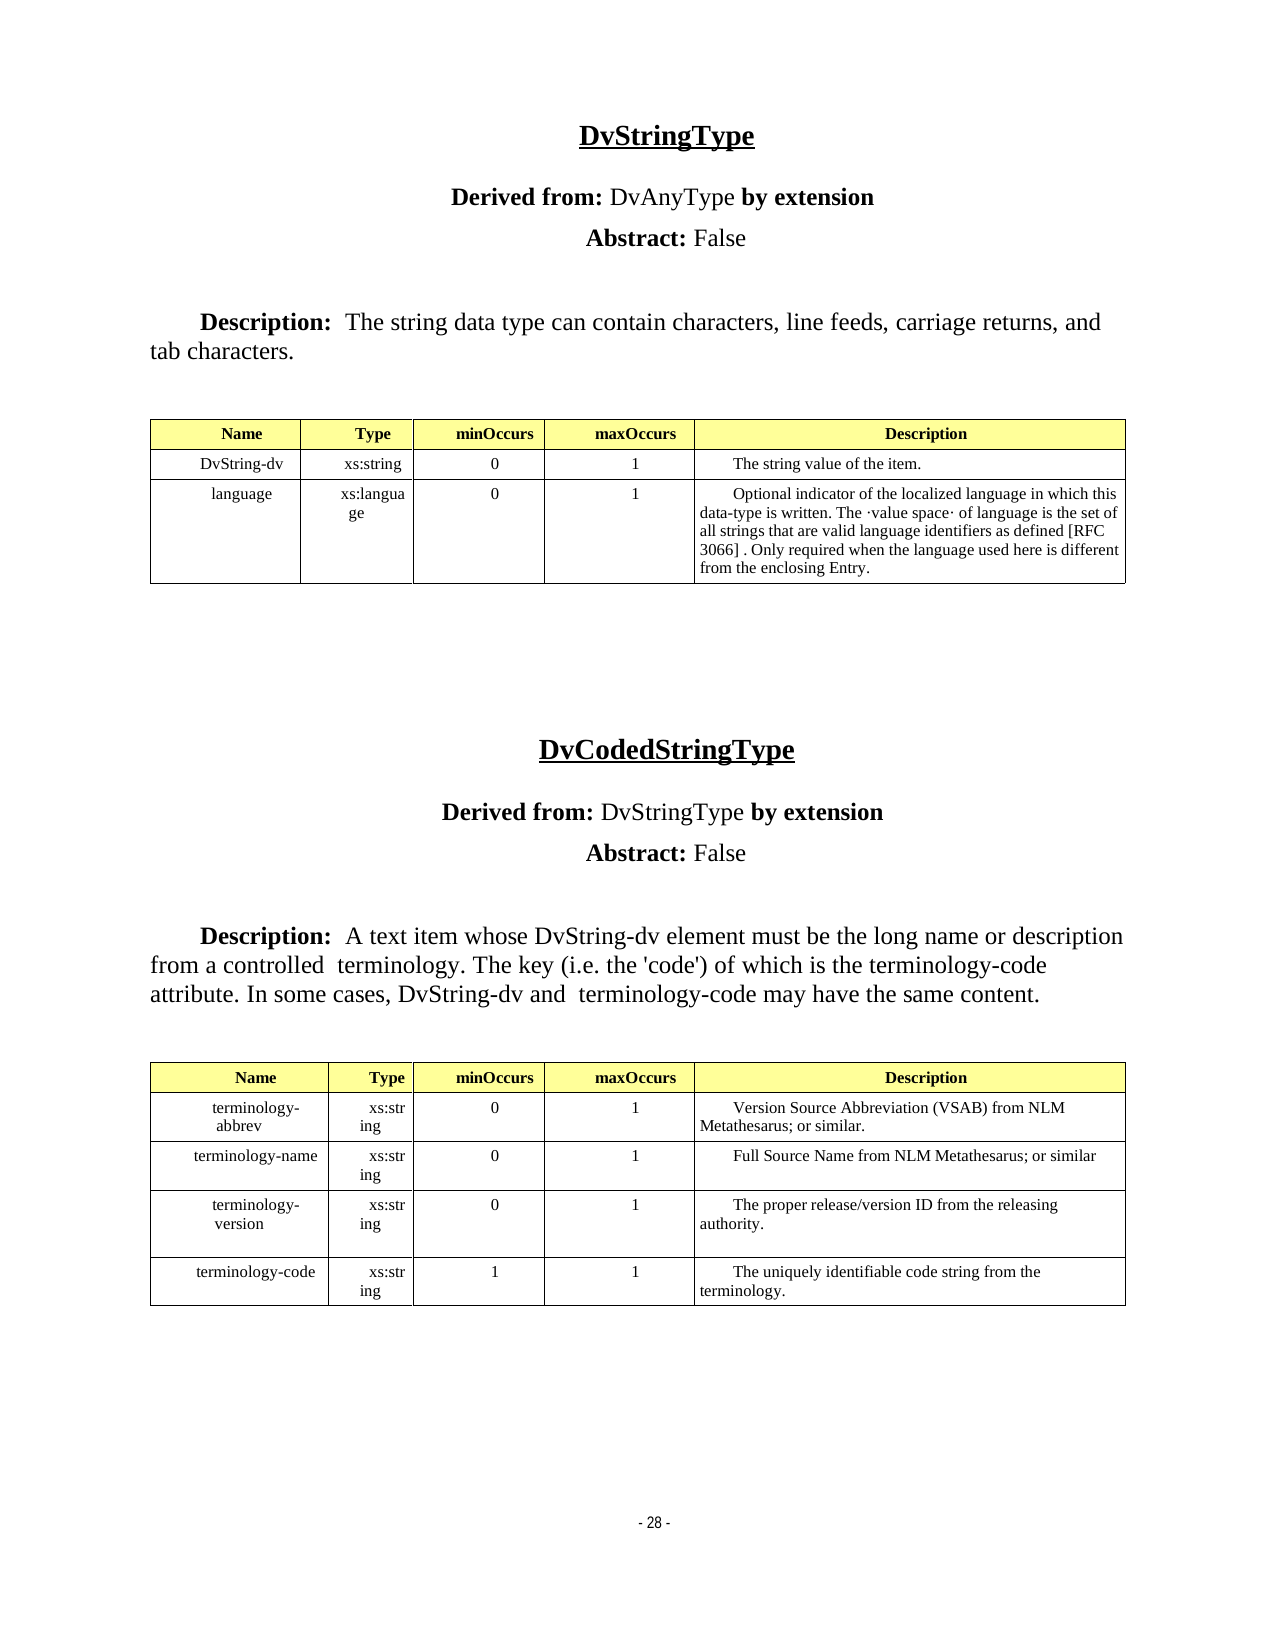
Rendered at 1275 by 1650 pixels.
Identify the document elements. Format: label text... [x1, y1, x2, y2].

text DvStringType [150, 118, 1125, 152]
table_cell The proper release/version ID from the releasing authority. [695, 1191, 1125, 1257]
table_header Description [695, 1063, 1125, 1092]
table_cell 0 [414, 450, 544, 479]
table_cell xs:string [329, 1093, 412, 1141]
table_cell 1 [545, 450, 694, 479]
table_header Name [151, 1063, 328, 1092]
table_header Type [301, 420, 412, 449]
table_cell language [151, 480, 300, 583]
table_cell The string value of the item. [695, 450, 1125, 479]
table_cell 0 [414, 1191, 544, 1257]
table_cell 0 [414, 480, 544, 583]
table_cell 0 [414, 1093, 544, 1141]
table_cell Full Source Name from NLM Metathesarus; or similar [695, 1142, 1125, 1190]
table_cell xs:string [301, 450, 412, 479]
text DvCodedStringType [150, 733, 1125, 766]
table_cell The uniquely identifiable code string from the terminology. [695, 1258, 1125, 1305]
table_cell 0 [414, 1142, 544, 1190]
table_cell 1 [545, 480, 694, 583]
table_header maxOccurs [545, 420, 694, 449]
text Description: The string data type can contain characters, line feeds, carriage returns, and tab characters. [150, 306, 1125, 364]
text Description: A text item whose DvString-dv element must be the long name or description from a controlled terminology. The key (i.e. the 'code') of which is the terminology-code attribute. In some cases, DvString-dv and terminology-code may have the same content. [150, 921, 1125, 1008]
table_header maxOccurs [545, 1063, 694, 1092]
text Derived from: DvStringType by extension [150, 796, 1125, 825]
table_cell 1 [545, 1258, 694, 1305]
table_header Type [329, 1063, 412, 1092]
table_header minOccurs [414, 1063, 544, 1092]
table_cell terminology-code [151, 1258, 328, 1305]
table_header minOccurs [414, 420, 544, 449]
table_header Description [695, 420, 1125, 449]
text Abstract: False [150, 223, 1125, 252]
table_cell 1 [545, 1093, 694, 1141]
table_cell 1 [414, 1258, 544, 1305]
table_cell terminology-name [151, 1142, 328, 1190]
table_cell 1 [545, 1191, 694, 1257]
table_cell Optional indicator of the localized language in which this data-type is written. The ·value space· of language is the set of all strings that are valid language identifiers as defined [RFC 3066] . Only required when the language used here is different from the enclosing Entry. [695, 480, 1125, 583]
table_header Name [151, 420, 300, 449]
table_cell xs:string [329, 1191, 412, 1257]
table_cell 1 [545, 1142, 694, 1190]
table_cell xs:string [329, 1258, 412, 1305]
text Abstract: False [150, 838, 1125, 867]
table_cell Version Source Abbreviation (VSAB) from NLM Metathesarus; or similar. [695, 1093, 1125, 1141]
table_cell terminology-abbrev [151, 1093, 328, 1141]
table_cell terminology-version [151, 1191, 328, 1257]
table_cell DvString-dv [151, 450, 300, 479]
table_cell xs:string [329, 1142, 412, 1190]
text Derived from: DvAnyType by extension [150, 182, 1125, 211]
table_cell xs:language [301, 480, 412, 583]
